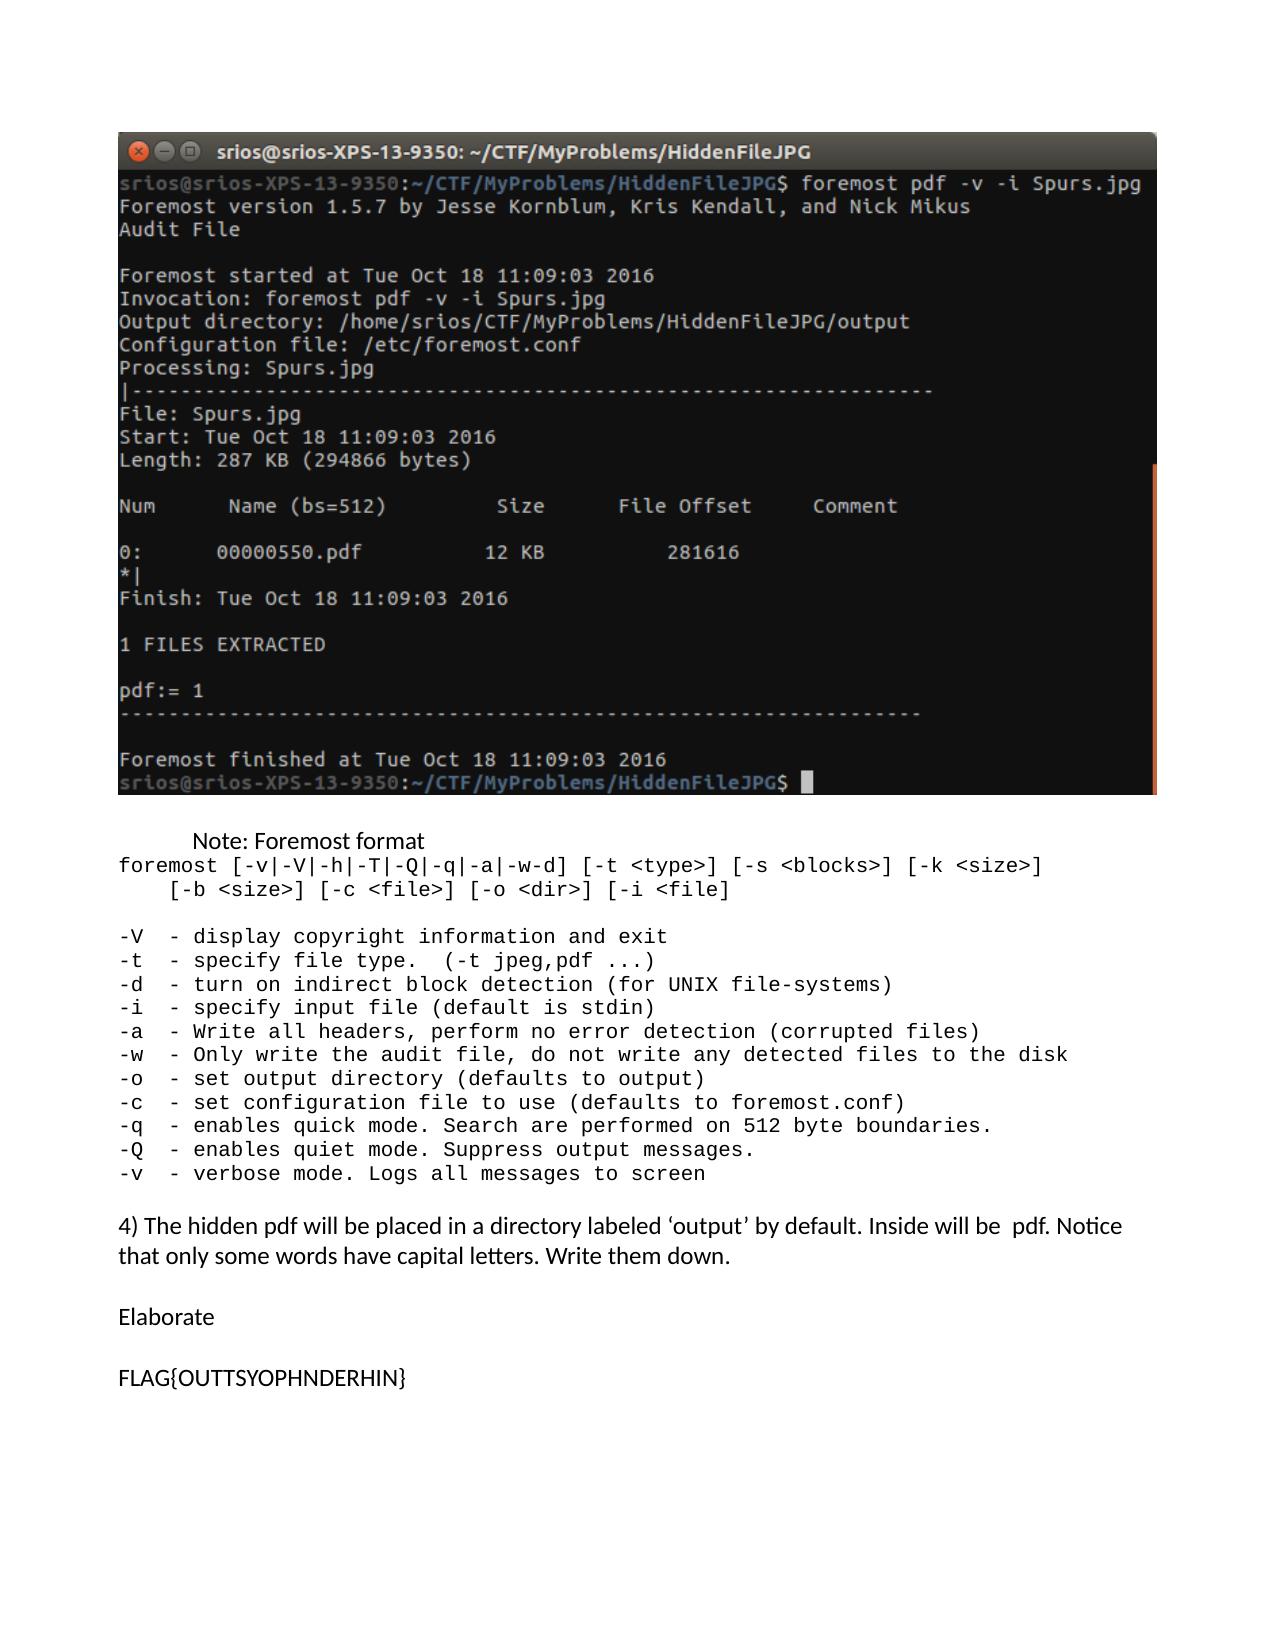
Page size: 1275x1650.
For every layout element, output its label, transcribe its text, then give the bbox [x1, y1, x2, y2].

text -q - enables quick mode. Search are performed on 512 byte boundaries. [118, 1115, 1157, 1139]
text 4) The hidden pdf will be placed in a directory labeled ‘output’ by default. Inside will be pdf. Notice that only some words have capital letters. Write them down. [118, 1210, 1157, 1271]
text -c - set configuration file to use (defaults to foremost.conf) [118, 1092, 1157, 1115]
text -w - Only write the audit file, do not write any detected files to the disk [118, 1044, 1157, 1068]
text Note: Foremost format [118, 825, 1157, 855]
text -V - display copyright information and exit [118, 926, 1157, 950]
text -a - Write all headers, perform no error detection (corrupted files) [118, 1021, 1157, 1044]
picture [118, 132, 1157, 795]
text -t - specify file type. (-t jpeg,pdf ...) [118, 950, 1157, 973]
text [-b <size>] [-c <file>] [-o <dir>] [-i <file] [118, 879, 1157, 903]
text -Q - enables quiet mode. Suppress output messages. [118, 1139, 1157, 1163]
text Elaborate [118, 1302, 1157, 1332]
text -v - verbose mode. Logs all messages to screen [118, 1163, 1157, 1186]
text -i - specify input file (default is stdin) [118, 997, 1157, 1021]
text -o - set output directory (defaults to output) [118, 1068, 1157, 1092]
text FLAG{OUTTSYOPHNDERHIN} [118, 1363, 1157, 1393]
text -d - turn on indirect block detection (for UNIX file-systems) [118, 973, 1157, 997]
text foremost [-v|-V|-h|-T|-Q|-q|-a|-w-d] [-t <type>] [-s <blocks>] [-k <size>] [118, 855, 1157, 879]
